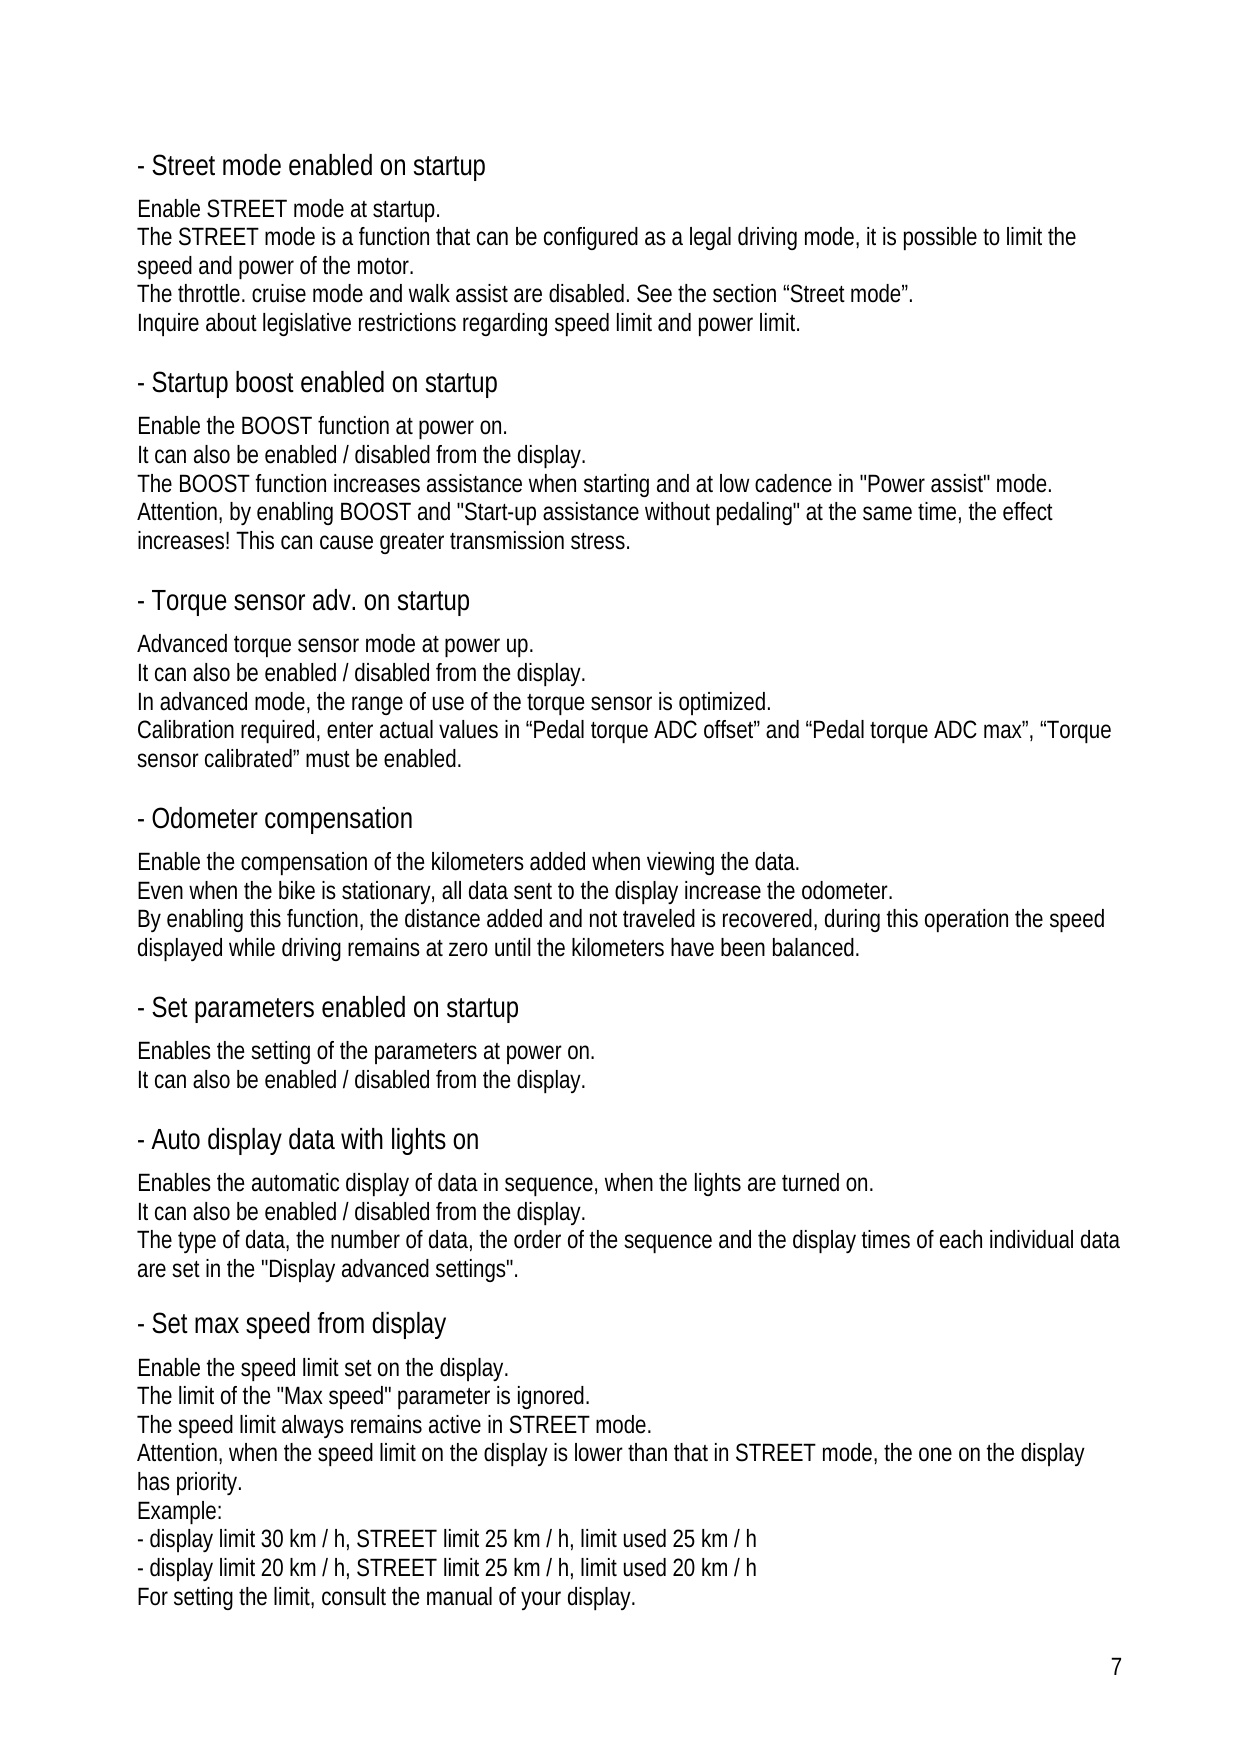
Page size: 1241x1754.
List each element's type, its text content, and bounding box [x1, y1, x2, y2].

text It can also be enabled / disabled from the display. [137, 440, 1122, 469]
text - Set max speed from display [137, 1307, 1122, 1340]
text Enable the speed limit set on the display. [137, 1352, 1122, 1381]
text It can also be enabled / disabled from the display. [137, 1197, 1122, 1225]
text Enable STREET mode at startup. [137, 193, 1122, 222]
text Advanced torque sensor mode at power up. [137, 629, 1122, 658]
text For setting the limit, consult the manual of your display. [137, 1582, 1122, 1610]
text The STREET mode is a function that can be configured as a legal driving mode, it is possible to limit the [137, 222, 1122, 251]
text - Set parameters enabled on startup [137, 990, 1122, 1024]
text Enable the compensation of the kilometers added when viewing the data. [137, 847, 1122, 876]
text - Torque sensor adv. on startup [137, 583, 1122, 617]
text Enables the automatic display of data in sequence, when the lights are turned on. [137, 1168, 1122, 1197]
text The limit of the "Max speed" parameter is ignored. [137, 1381, 1122, 1410]
text - display limit 30 km / h, STREET limit 25 km / h, limit used 25 km / h [137, 1524, 1122, 1553]
text has priority. [137, 1467, 1122, 1496]
text By enabling this function, the distance added and not traveled is recovered, during this operation the speed displayed while driving remains at zero until the kilometers have been balanced. [137, 904, 1122, 962]
text Enable the BOOST function at power on. [137, 411, 1122, 440]
text The throttle. cruise mode and walk assist are disabled. See the section “Street mode”. [137, 279, 1122, 308]
text - Odometer compensation [137, 801, 1122, 834]
text Even when the bike is stationary, all data sent to the display increase the odometer. [137, 876, 1122, 904]
text speed and power of the motor. [137, 251, 1122, 279]
text It can also be enabled / disabled from the display. [137, 658, 1122, 686]
text Inquire about legislative restrictions regarding speed limit and power limit. [137, 308, 1122, 337]
text - Startup boost enabled on startup [137, 365, 1122, 399]
text - Auto display data with lights on [137, 1122, 1122, 1156]
text Attention, by enabling BOOST and "Start-up assistance without pedaling" at the same time, the effect increases! This can cause greater transmission stress. [137, 497, 1122, 554]
text Enables the setting of the parameters at power on. [137, 1036, 1122, 1065]
text Calibration required, enter actual values in “Pedal torque ADC offset” and “Pedal torque ADC max”, “Torque sensor calibrated” must be enabled. [137, 715, 1122, 772]
text In advanced mode, the range of use of the torque sensor is optimized. [137, 686, 1122, 715]
text - display limit 20 km / h, STREET limit 25 km / h, limit used 20 km / h [137, 1553, 1122, 1582]
text Example: [137, 1496, 1122, 1524]
text The speed limit always remains active in STREET mode. [137, 1410, 1122, 1438]
text - Street mode enabled on startup [137, 148, 1122, 181]
text Attention, when the speed limit on the display is lower than that in STREET mode, the one on the display [137, 1438, 1122, 1467]
text The BOOST function increases assistance when starting and at low cadence in "Power assist" mode. [137, 469, 1122, 497]
text The type of data, the number of data, the order of the sequence and the display times of each individual data are set in the "Display advanced settings". [137, 1225, 1122, 1283]
text It can also be enabled / disabled from the display. [137, 1065, 1122, 1093]
